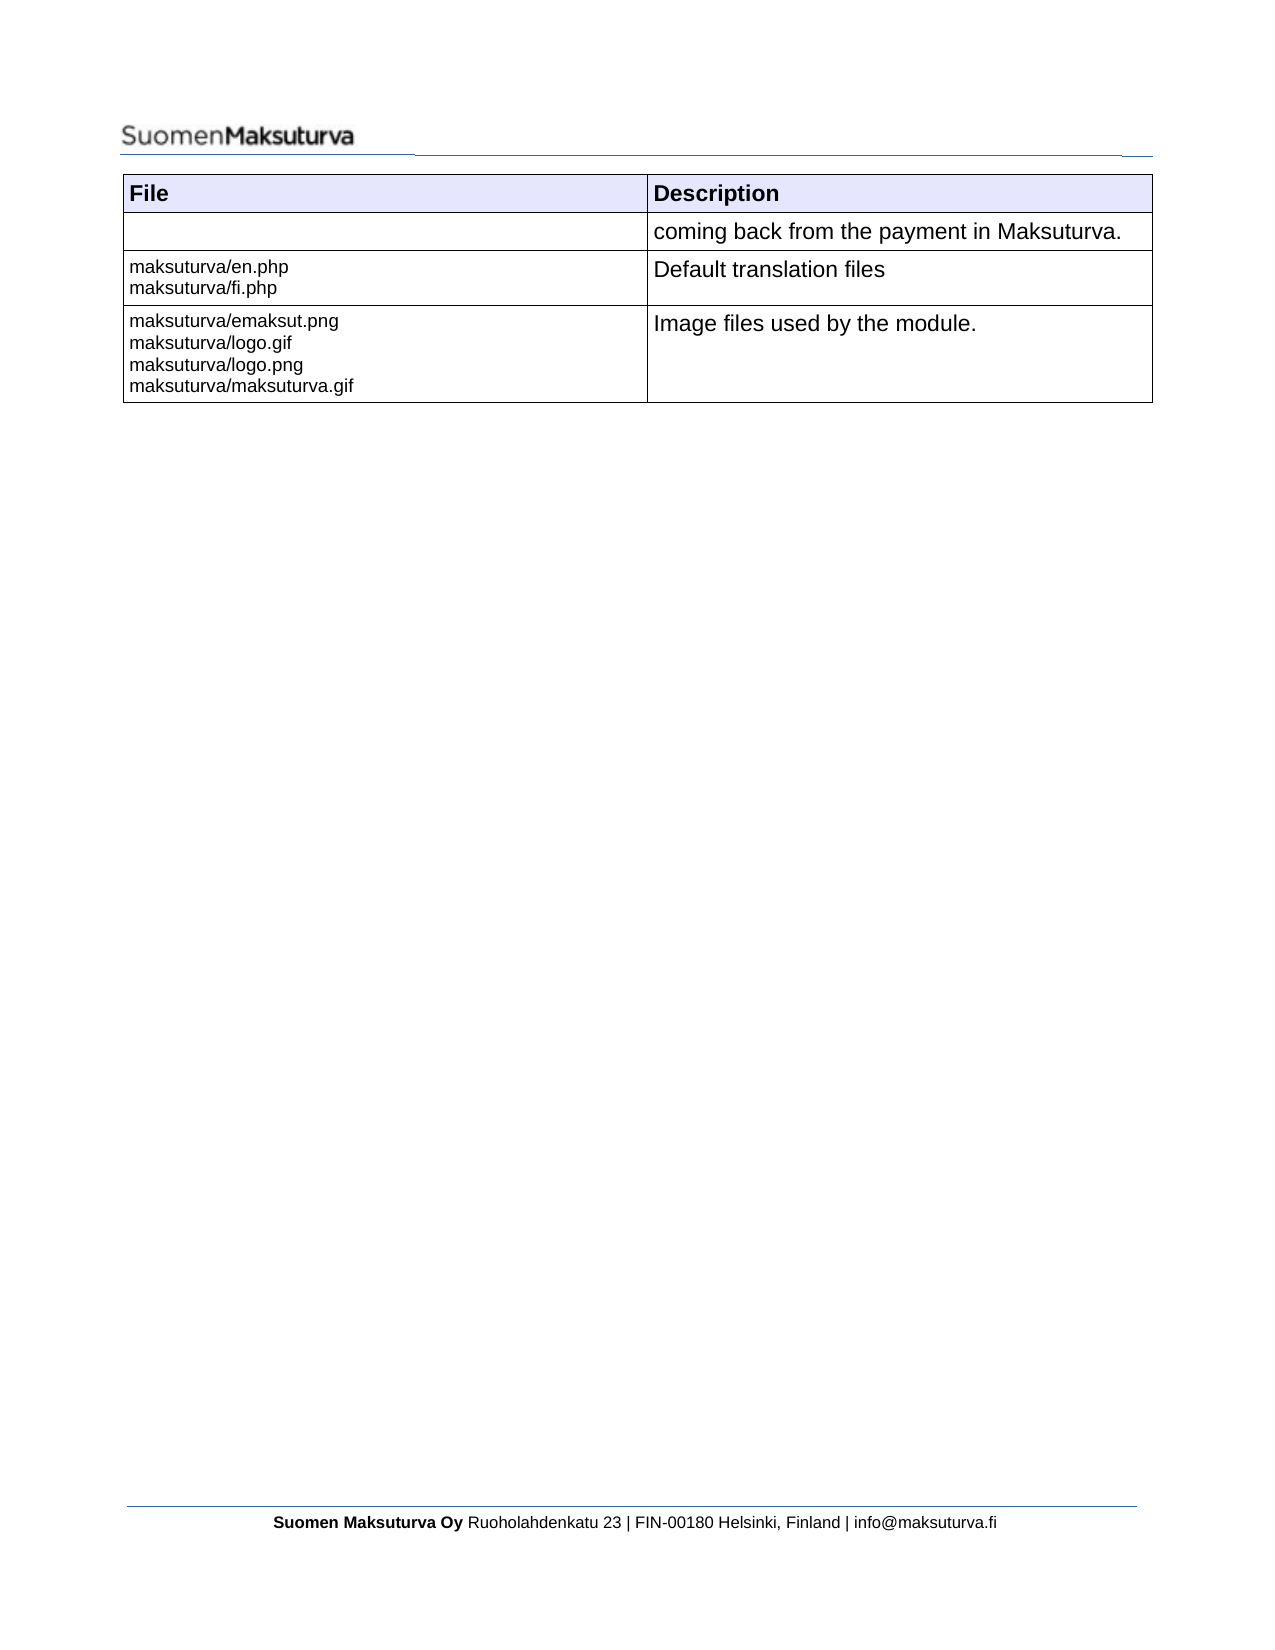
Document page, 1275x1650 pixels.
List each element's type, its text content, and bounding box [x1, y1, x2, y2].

picture [120, 124, 358, 147]
table_cell coming back from the payment in Maksuturva. [648, 213, 1152, 250]
table_cell maksuturva/en.php maksuturva/fi.php [124, 251, 647, 304]
table_header File [124, 175, 647, 212]
table_cell maksuturva/emaksut.png maksuturva/logo.gif maksuturva/logo.png maksuturva/maksuturva.gif [124, 306, 647, 402]
table_cell Image files used by the module. [648, 306, 1152, 402]
table_cell Default translation files [648, 251, 1152, 304]
table_cell [124, 213, 647, 250]
table_header Description [648, 175, 1152, 212]
